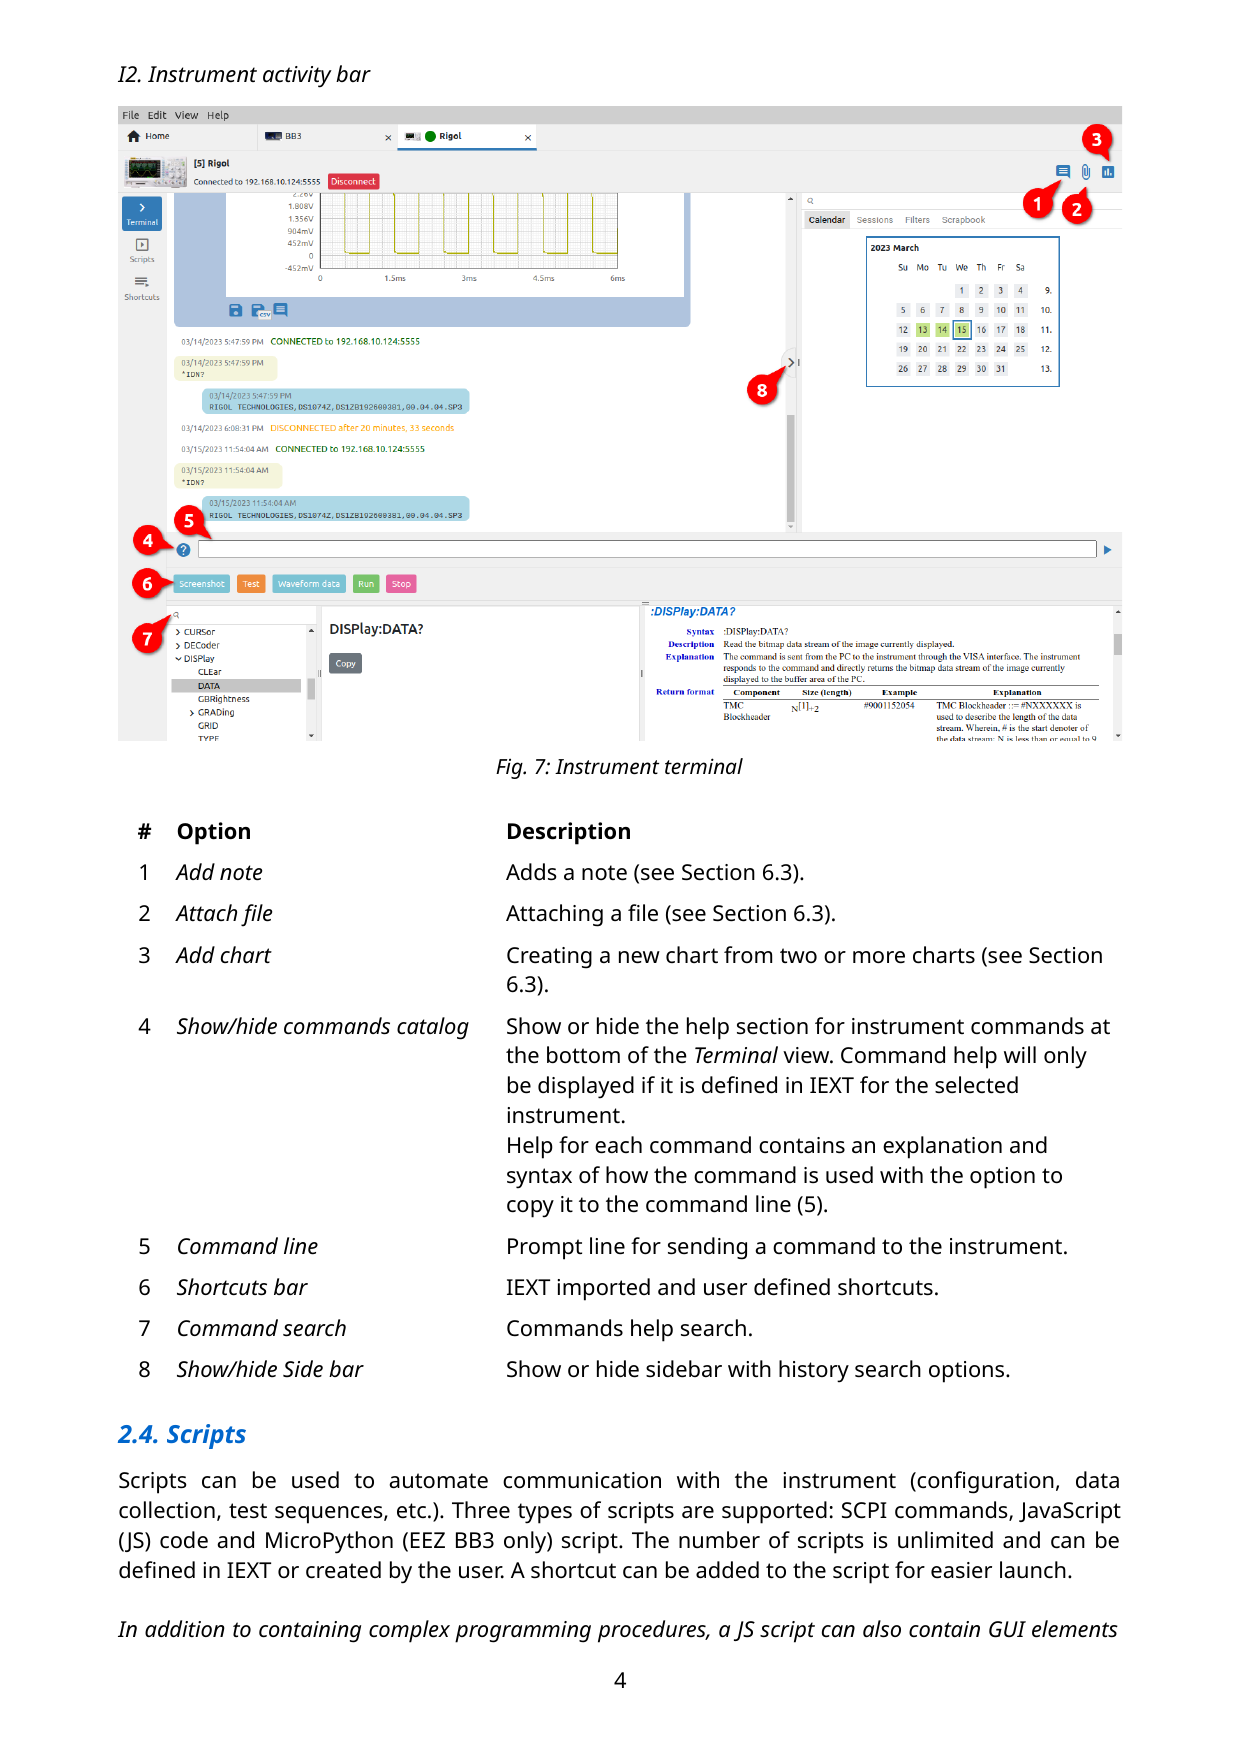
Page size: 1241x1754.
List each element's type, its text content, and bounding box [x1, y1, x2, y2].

table_header Option [171, 810, 500, 851]
table_cell 4 [118, 1005, 171, 1225]
table_cell Creating a new chart from two or more charts (see Section 6.3). [500, 934, 1123, 1005]
table_cell Command search [171, 1308, 500, 1349]
table_cell 2 [118, 893, 171, 934]
table_header Description [500, 810, 1123, 851]
subtitle Scripts [118, 1417, 1122, 1451]
table_header # [118, 810, 171, 851]
table_cell Attach file [171, 893, 500, 934]
table_cell 5 [118, 1225, 171, 1266]
table_cell IEXT imported and user defined shortcuts. [500, 1266, 1123, 1307]
table_cell 7 [118, 1308, 171, 1349]
table_cell Attaching a file (see Section 6.3). [500, 893, 1123, 934]
table_cell Add chart [171, 934, 500, 1005]
table_cell 3 [118, 934, 171, 1005]
table_cell 6 [118, 1266, 171, 1307]
table_cell Show or hide the help section for instrument commands at the bottom of the Terminal view. Command help will only be displayed if it is defined in IEXT for the selected instrument. Help for each command contains an explanation and syntax of how the command is used with the option to copy it to the command line (5). [500, 1005, 1123, 1225]
text Fig. 7: Instrument terminal [118, 741, 1122, 780]
table_cell Add note [171, 851, 500, 893]
text Scripts can be used to automate communication with the instrument (configuration, data collection, test sequences, etc.). Three types of scripts are supported: SCPI commands, JavaScript (JS) code and MicroPython (EEZ BB3 only) script. The number of scripts is unlimited and can be defined in IEXT or created by the user. A shortcut can be added to the script for easier launch. [118, 1465, 1122, 1584]
table_cell Show/hide Side bar [171, 1349, 500, 1390]
table_cell Command line [171, 1225, 500, 1266]
table_cell Commands help search. [500, 1308, 1123, 1349]
table_cell Show or hide sidebar with history search options. [500, 1349, 1123, 1390]
picture [118, 106, 1123, 741]
table_cell Shortcuts bar [171, 1266, 500, 1307]
table_cell 8 [118, 1349, 171, 1390]
table_cell 1 [118, 851, 171, 893]
table_cell Adds a note (see Section 6.3). [500, 851, 1123, 893]
table_cell Prompt line for sending a command to the instrument. [500, 1225, 1123, 1266]
text In addition to containing complex programming procedures, a JS script can also contain GUI elements [118, 1614, 1122, 1644]
table_cell Show/hide commands catalog [171, 1005, 500, 1225]
